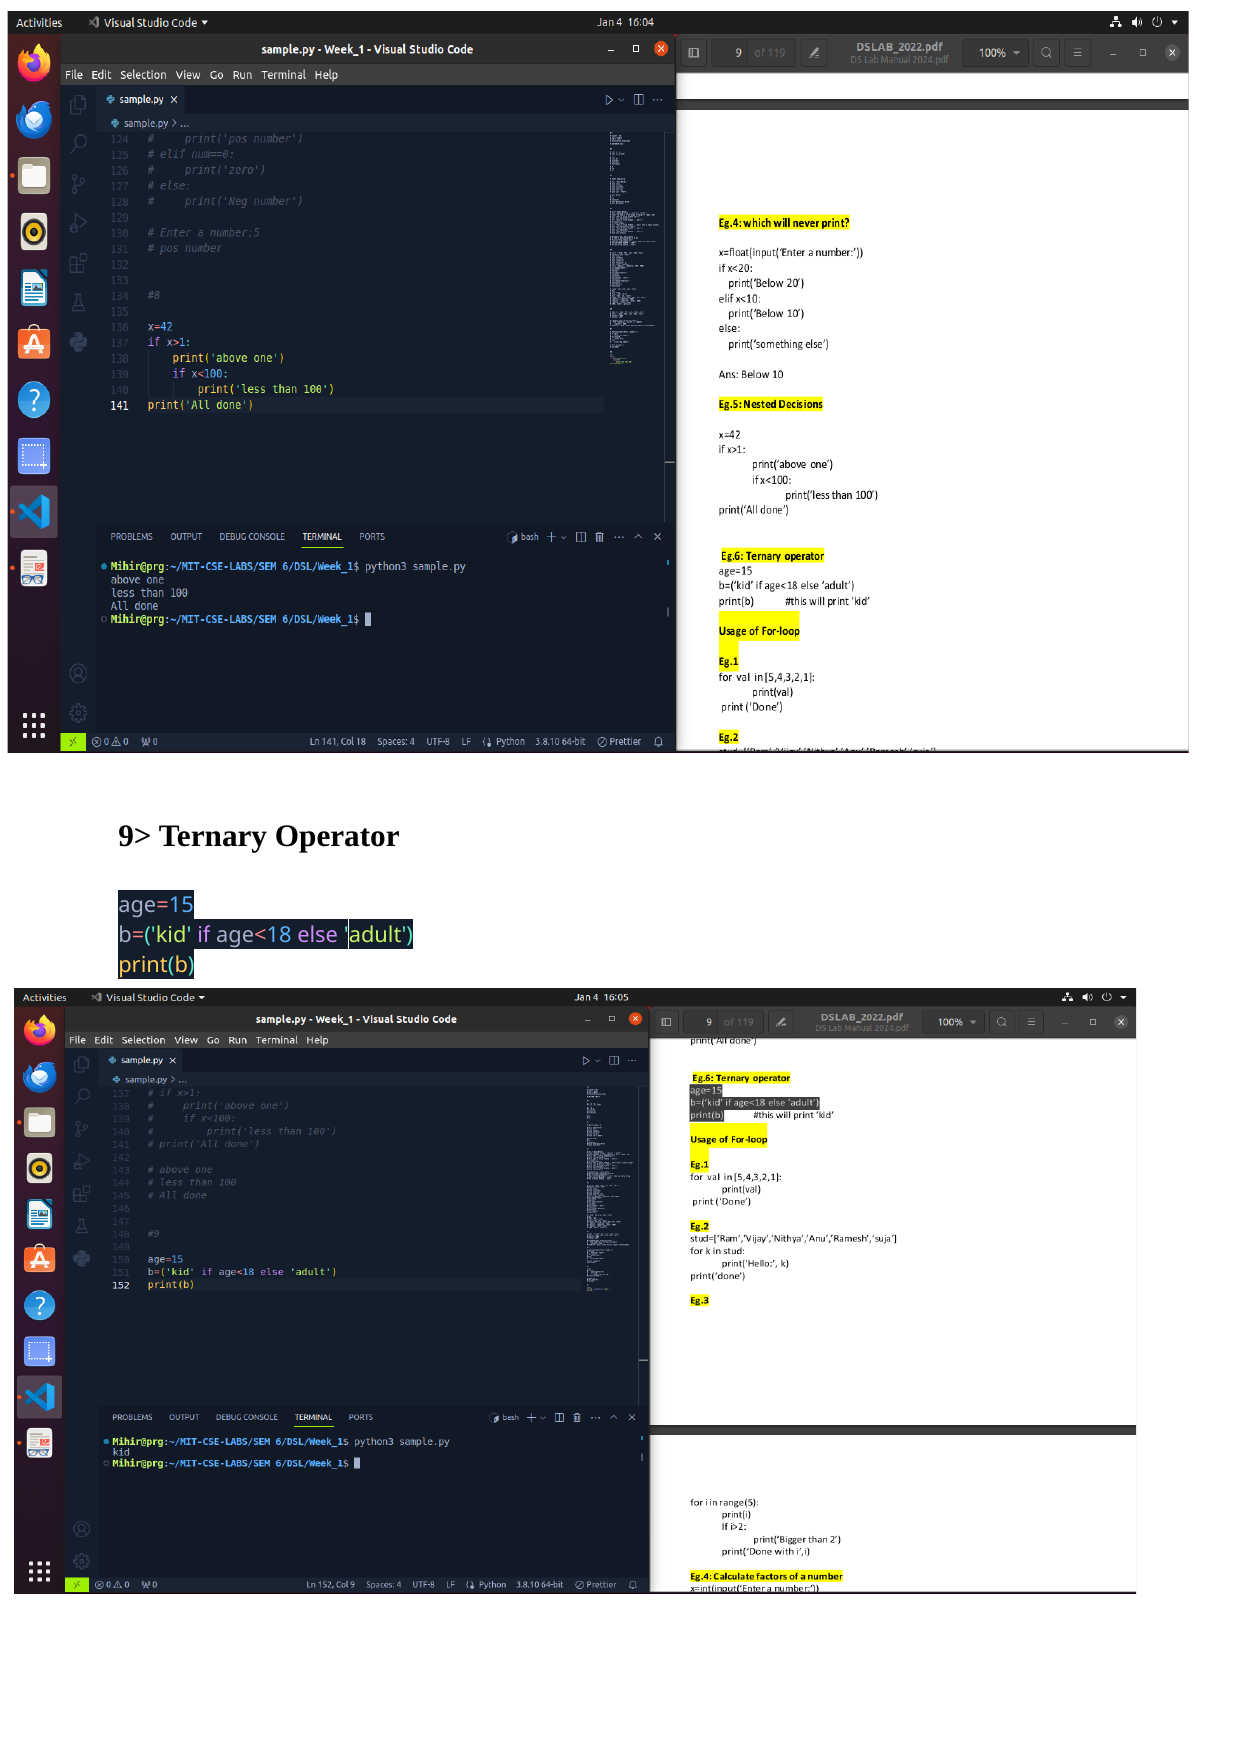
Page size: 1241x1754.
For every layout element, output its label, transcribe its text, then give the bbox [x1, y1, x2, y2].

text print(b) [118, 949, 1122, 979]
text b=('kid' if age<18 else 'adult') [118, 919, 1122, 949]
picture [7, 11, 1189, 753]
text age=15 [118, 889, 1122, 919]
picture [14, 988, 1137, 1594]
text 9> Ternary Operator [118, 818, 1122, 853]
